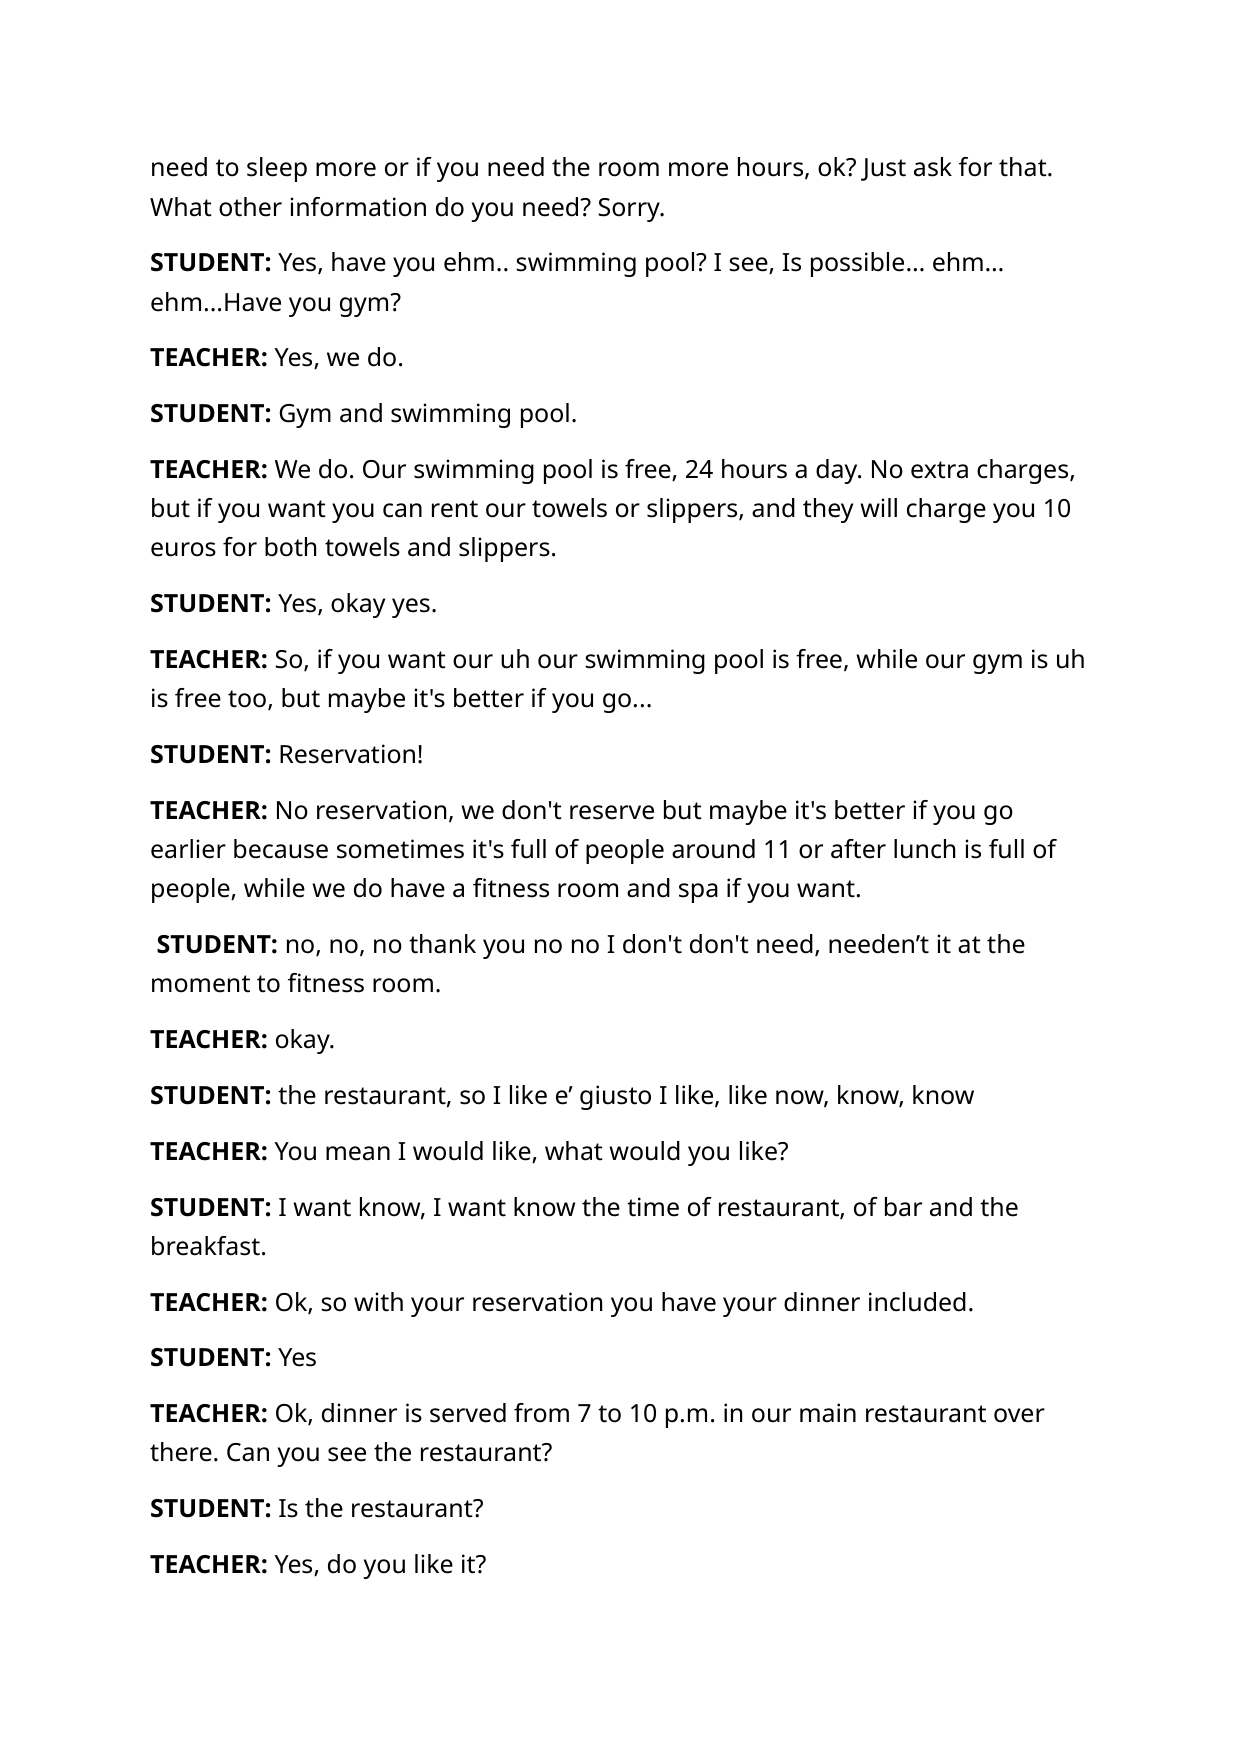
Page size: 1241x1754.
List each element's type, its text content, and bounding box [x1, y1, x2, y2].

text TEACHER: Ok, dinner is served from 7 to 10 p.m. in our main restaurant over there. Can you see the restaurant? [150, 1396, 1090, 1469]
text STUDENT: Reservation! [150, 737, 1090, 771]
text STUDENT: Gym and swimming pool. [150, 396, 1090, 430]
text STUDENT: Yes, have you ehm.. swimming pool? I see, Is possible… ehm…ehm...Have you gym? [150, 245, 1090, 318]
text TEACHER: okay. [150, 1022, 1090, 1056]
text TEACHER: Ok, so with your reservation you have your dinner included. [150, 1284, 1090, 1318]
text STUDENT: I want know, I want know the time of restaurant, of bar and the breakfast. [150, 1189, 1090, 1262]
text TEACHER: No reservation, we don't reserve but maybe it's better if you go earlier because sometimes it's full of people around 11 or after lunch is full of people, while we do have a fitness room and spa if you want. [150, 792, 1090, 905]
text TEACHER: Yes, do you like it? [150, 1547, 1090, 1581]
text STUDENT: Yes [150, 1340, 1090, 1374]
text TEACHER: So, if you want our uh our swimming pool is free, while our gym is uh is free too, but maybe it's better if you go... [150, 642, 1090, 715]
text TEACHER: Yes, we do. [150, 340, 1090, 374]
text STUDENT: Is the restaurant? [150, 1491, 1090, 1525]
text STUDENT: the restaurant, so I like e’ giusto I like, like now, know, know [150, 1077, 1090, 1112]
text need to sleep more or if you need the room more hours, ok? Just ask for that. What other information do you need? Sorry. [150, 150, 1090, 223]
text TEACHER: You mean I would like, what would you like? [150, 1133, 1090, 1167]
text STUDENT: Yes, okay yes. [150, 586, 1090, 620]
text TEACHER: We do. Our swimming pool is free, 24 hours a day. No extra charges, but if you want you can rent our towels or slippers, and they will charge you 10 euros for both towels and slippers. [150, 452, 1090, 564]
text STUDENT: no, no, no thank you no no I don't don't need, needen’t it at the moment to fitness room. [150, 927, 1090, 1000]
